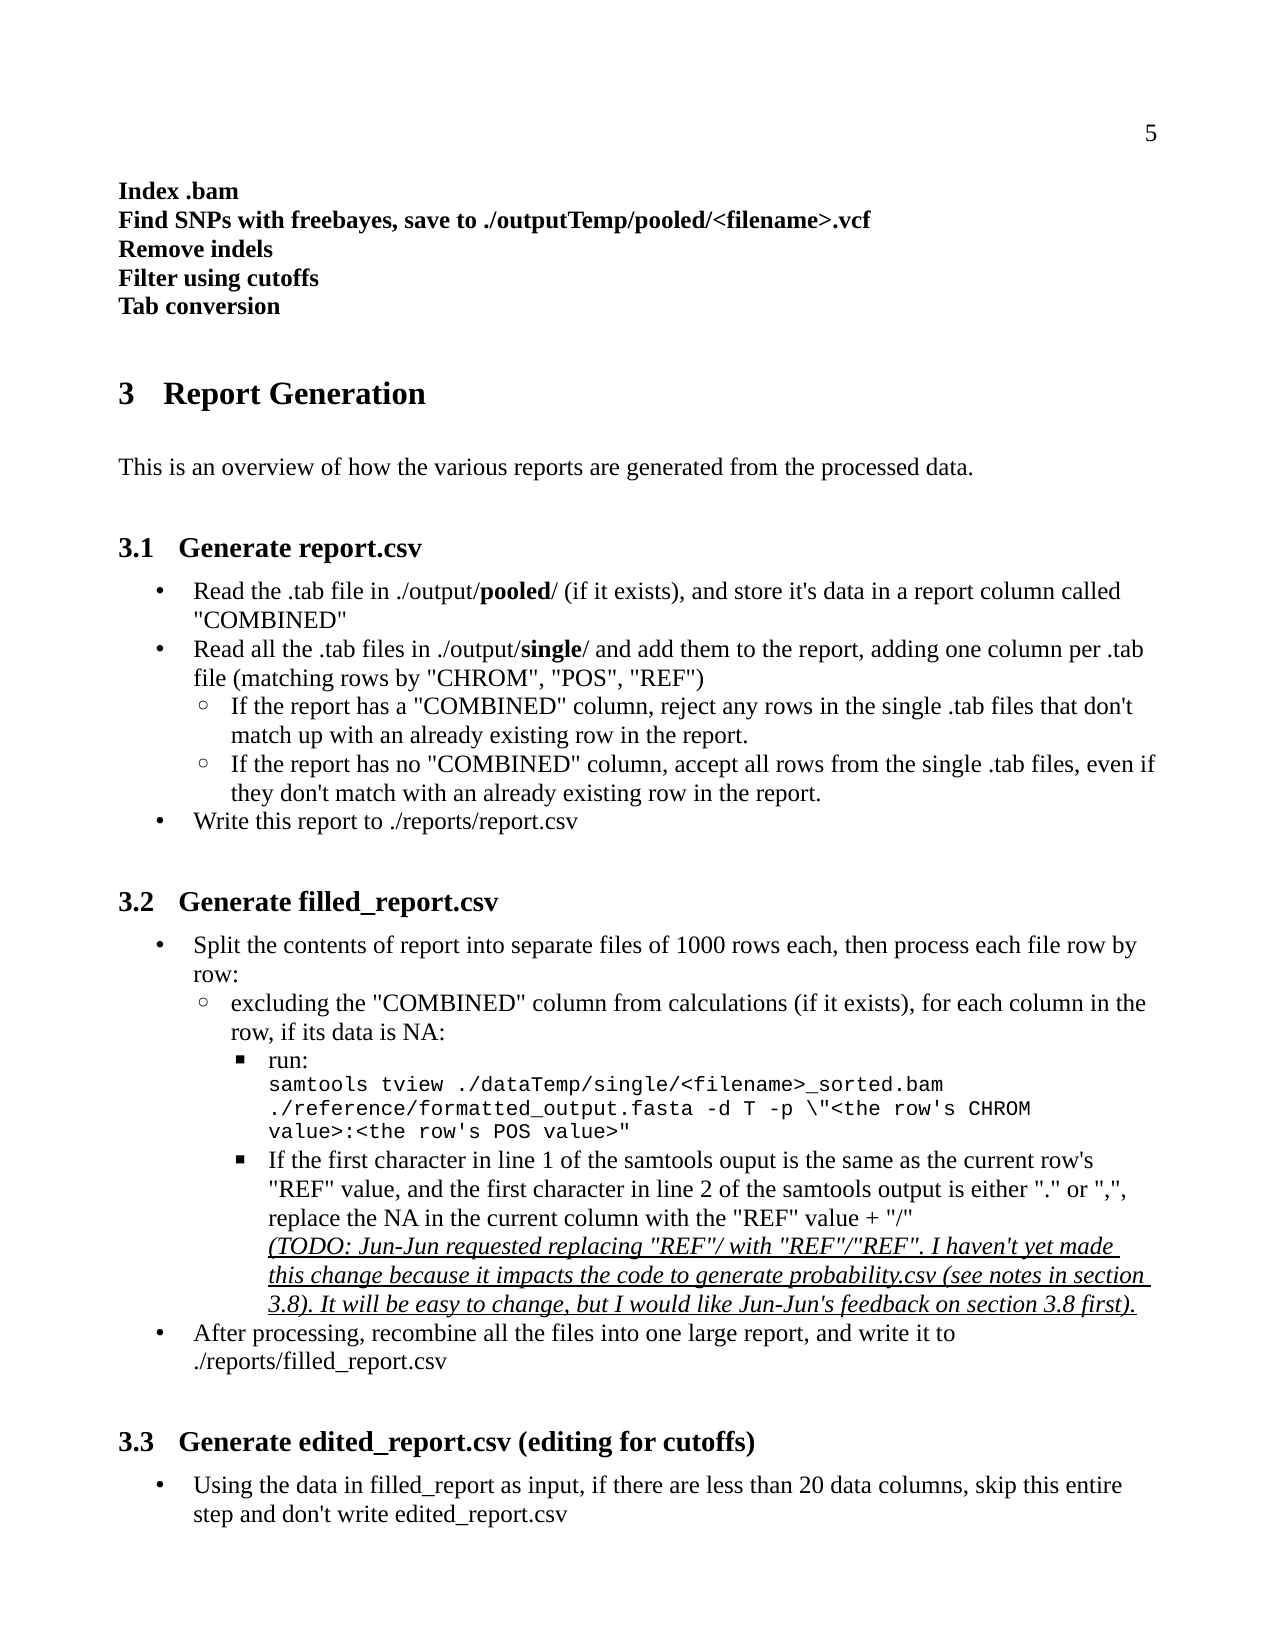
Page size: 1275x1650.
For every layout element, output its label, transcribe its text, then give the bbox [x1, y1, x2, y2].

list After processing, recombine all the files into one large report, and write it to ./reports/filled_report.csv [156, 1318, 1157, 1375]
list Split the contents of report into separate files of 1000 rows each, then process each file row by row: [156, 930, 1157, 988]
list excluding the "COMBINED" column from calculations (if it exists), for each column in the row, if its data is NA: [193, 988, 1157, 1045]
list If the report has a "COMBINED" column, reject any rows in the single .tab files that don't match up with an already existing row in the report. [193, 691, 1157, 749]
list Write this report to ./reports/report.csv [156, 806, 1157, 835]
subtitle Generate filled_report.csv [118, 885, 1157, 918]
list If the first character in line 1 of the samtools ouput is the same as the current row's "REF" value, and the first character in line 2 of the samtools output is either "." or ",", replace the NA in the current column with the "REF" value + "/" (TODO: Jun-Jun requested replacing "REF"/ with "REF"/"REF". I haven't yet made this change because it impacts the code to generate probability.csv (see notes in section 3.8). It will be easy to change, but I would like Jun-Jun's feedback on section 3.8 first). [231, 1145, 1157, 1318]
text Filter using cutoffs [118, 263, 1157, 291]
text Find SNPs with freebayes, save to ./outputTemp/pooled/<filename>.vcf [118, 205, 1157, 234]
subtitle Generate report.csv [118, 531, 1157, 564]
list If the report has no "COMBINED" column, accept all rows from the single .tab files, even if they don't match with an already existing row in the report. [193, 749, 1157, 806]
subtitle Report Generation [118, 374, 1157, 411]
text Tab conversion [118, 291, 1157, 320]
list Read the .tab file in ./output/pooled/ (if it exists), and store it's data in a report column called "COMBINED" [156, 576, 1157, 634]
text Remove indels [118, 234, 1157, 263]
list run: samtools tview ./dataTemp/single/<filename>_sorted.bam ./reference/formatted_output.fasta -d T -p \"<the row's CHROM value>:<the row's POS value>" [231, 1045, 1157, 1145]
list Read all the .tab files in ./output/single/ and add them to the report, adding one column per .tab file (matching rows by "CHROM", "POS", "REF") [156, 634, 1157, 691]
list Using the data in filled_report as input, if there are less than 20 data columns, skip this entire step and don't write edited_report.csv [156, 1470, 1157, 1528]
text This is an overview of how the various reports are generated from the processed data. [118, 452, 1157, 481]
subtitle Generate edited_report.csv (editing for cutoffs) [118, 1425, 1157, 1458]
text Index .bam [118, 176, 1157, 205]
